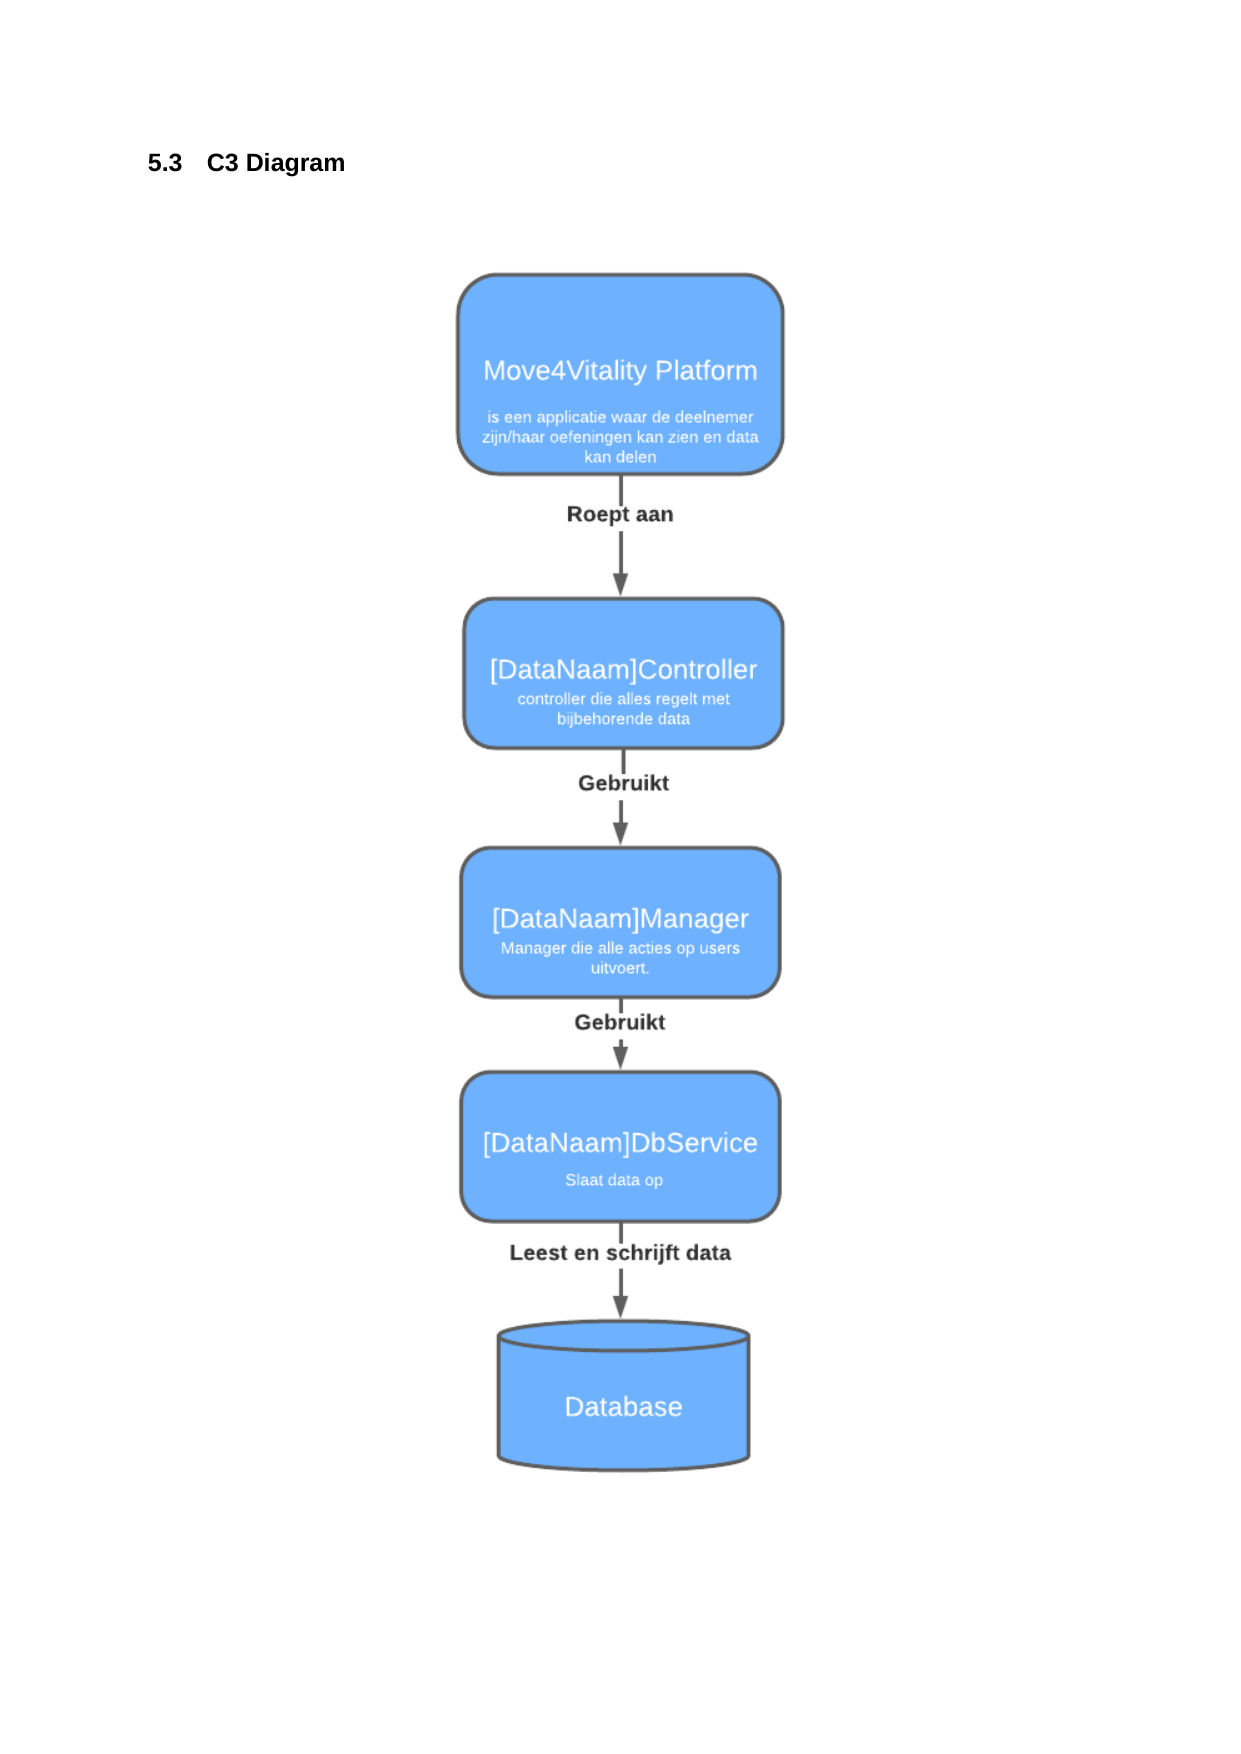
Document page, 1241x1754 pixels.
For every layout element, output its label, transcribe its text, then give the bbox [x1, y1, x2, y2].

subtitle C3 Diagram [148, 148, 1093, 176]
